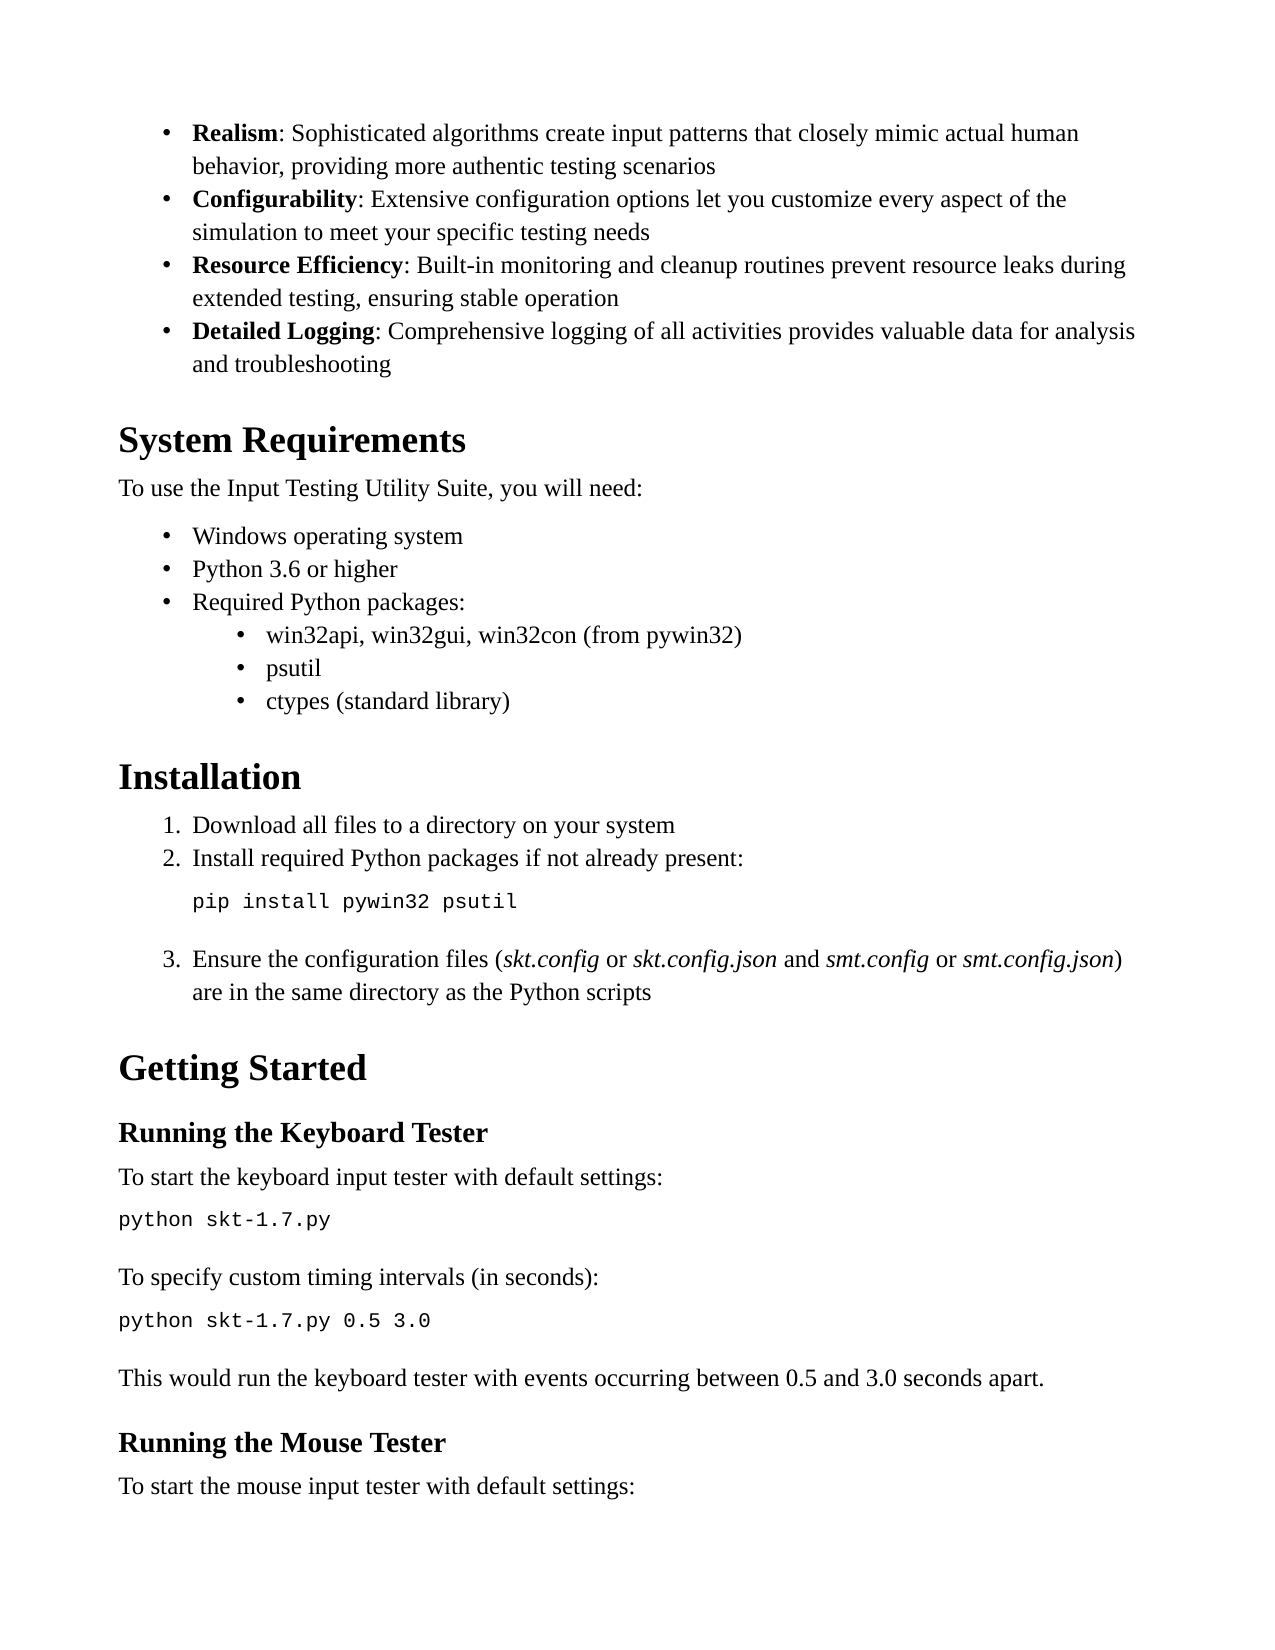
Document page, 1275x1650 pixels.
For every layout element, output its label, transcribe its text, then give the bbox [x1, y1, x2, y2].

list psutil [236, 653, 1157, 682]
list ctypes (standard library) [236, 686, 1157, 715]
list Install required Python packages if not already present: [162, 843, 1157, 872]
list win32api, win32gui, win32con (from pywin32) [236, 620, 1157, 649]
subtitle Getting Started [118, 1045, 1157, 1088]
subtitle Running the Keyboard Tester [118, 1116, 1157, 1149]
text python skt-1.7.py [118, 1209, 1157, 1233]
text To start the keyboard input tester with default settings: [118, 1162, 1157, 1190]
list Resource Efficiency: Built-in monitoring and cleanup routines prevent resource leaks during extended testing, ensuring stable operation [162, 250, 1157, 312]
text This would run the keyboard tester with events occurring between 0.5 and 3.0 seconds apart. [118, 1363, 1157, 1392]
list pip install pywin32 psutil [162, 891, 1157, 914]
text To start the mouse input tester with default settings: [118, 1471, 1157, 1500]
text To use the Input Testing Utility Suite, you will need: [118, 473, 1157, 502]
list Download all files to a directory on your system [162, 810, 1157, 839]
text To specify custom timing intervals (in seconds): [118, 1262, 1157, 1291]
list Windows operating system [162, 521, 1157, 550]
list Ensure the configuration files (skt.config or skt.config.json and smt.config or smt.config.json) are in the same directory as the Python scripts [162, 944, 1157, 1006]
list Required Python packages: [162, 587, 1157, 616]
subtitle System Requirements [118, 418, 1157, 461]
subtitle Running the Mouse Tester [118, 1425, 1157, 1459]
list Python 3.6 or higher [162, 554, 1157, 583]
text python skt-1.7.py 0.5 3.0 [118, 1310, 1157, 1333]
list Realism: Sophisticated algorithms create input patterns that closely mimic actual human behavior, providing more authentic testing scenarios [162, 118, 1157, 180]
subtitle Installation [118, 754, 1157, 798]
list Configurability: Extensive configuration options let you customize every aspect of the simulation to meet your specific testing needs [162, 184, 1157, 246]
list Detailed Logging: Comprehensive logging of all activities provides valuable data for analysis and troubleshooting [162, 316, 1157, 378]
